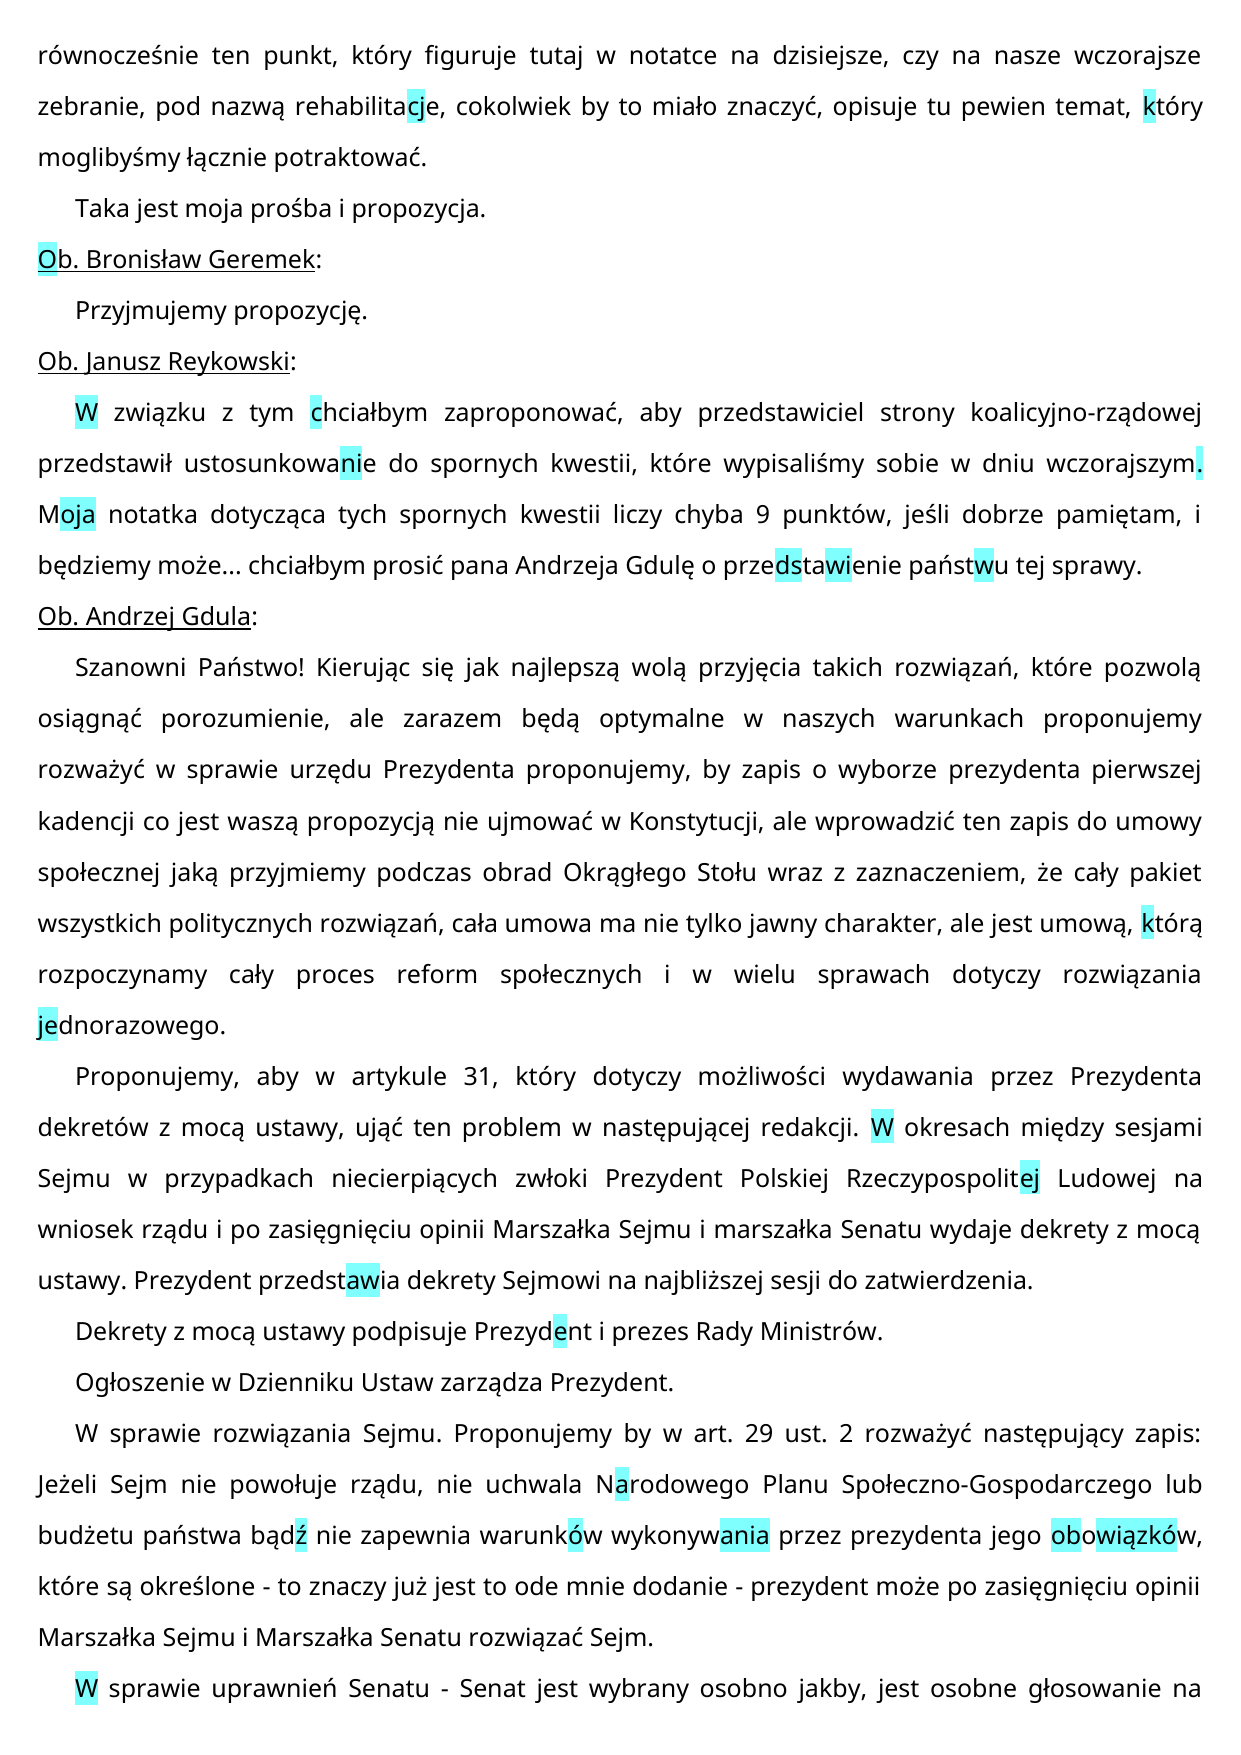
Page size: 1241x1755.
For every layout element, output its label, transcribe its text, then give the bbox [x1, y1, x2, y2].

text Dekrety z mocą ustawy podpisuje Prezydent i prezes Rady Ministrów. [37, 1313, 1203, 1348]
text Szanowni Państwo! Kierując się jak najlepszą wolą przyjęcia takich rozwiązań, które pozwolą osiągnąć porozumienie, ale zarazem będą optymalne w naszych warunkach proponujemy rozważyć w sprawie urzędu Prezydenta proponujemy, by zapis o wyborze prezydenta pierwszej kadencji co jest waszą propozycją nie ujmować w Konstytucji, ale wprowadzić ten zapis do umowy społecznej jaką przyjmiemy podczas obrad Okrągłego Stołu wraz z zaznaczeniem, że cały pakiet wszystkich politycznych rozwiązań, cała umowa ma nie tylko jawny charakter, ale jest umową, którą rozpoczynamy cały proces reform społecznych i w wielu sprawach dotyczy rozwiązania jednorazowego. [37, 650, 1203, 1041]
text W związku z tym chciałbym zaproponować, aby przedstawiciel strony koalicyjno-rządowej przedstawił ustosunkowanie do spornych kwestii, które wypisaliśmy sobie w dniu wczorajszym. Moja notatka dotycząca tych spornych kwestii liczy chyba 9 punktów, jeśli dobrze pamiętam, i będziemy może... chciałbym prosić pana Andrzeja Gdulę o przedstawienie państwu tej sprawy. [37, 395, 1203, 582]
text Ob. Janusz Reykowski: [37, 344, 1203, 378]
text Ogłoszenie w Dzienniku Ustaw zarządza Prezydent. [37, 1364, 1203, 1399]
text Proponujemy, aby w artykule 31, który dotyczy możliwości wydawania przez Prezydenta dekretów z mocą ustawy, ująć ten problem w następującej redakcji. W okresach między sesjami Sejmu w przypadkach niecierpiących zwłoki Prezydent Polskiej Rzeczypospolitej Ludowej na wniosek rządu i po zasięgnięciu opinii Marszałka Sejmu i marszałka Senatu wydaje dekrety z mocą ustawy. Prezydent przedstawia dekrety Sejmowi na najbliższej sesji do zatwierdzenia. [37, 1058, 1203, 1297]
text Taka jest moja prośba i propozycja. [37, 191, 1203, 225]
text W sprawie rozwiązania Sejmu. Proponujemy by w art. 29 ust. 2 rozważyć następujący zapis: Jeżeli Sejm nie powołuje rządu, nie uchwala Narodowego Planu Społeczno-Gospodarczego lub budżetu państwa bądź nie zapewnia warunków wykonywania przez prezydenta jego obowiązków, które są określone - to znaczy już jest to ode mnie dodanie - prezydent może po zasięgnięciu opinii Marszałka Sejmu i Marszałka Senatu rozwiązać Sejm. [37, 1416, 1203, 1654]
text równocześnie ten punkt, który figuruje tutaj w notatce na dzisiejsze, czy na nasze wczorajsze zebranie, pod nazwą rehabilitacje, cokolwiek by to miało znaczyć, opisuje tu pewien temat, który moglibyśmy łącznie potraktować. [37, 37, 1203, 174]
text Przyjmujemy propozycję. [37, 293, 1203, 327]
text Ob. Bronisław Geremek: [37, 242, 1203, 276]
text Ob. Andrzej Gdula: [37, 599, 1203, 633]
text W sprawie uprawnień Senatu - Senat jest wybrany osobno jakby, jest osobne głosowanie na [37, 1671, 1203, 1705]
